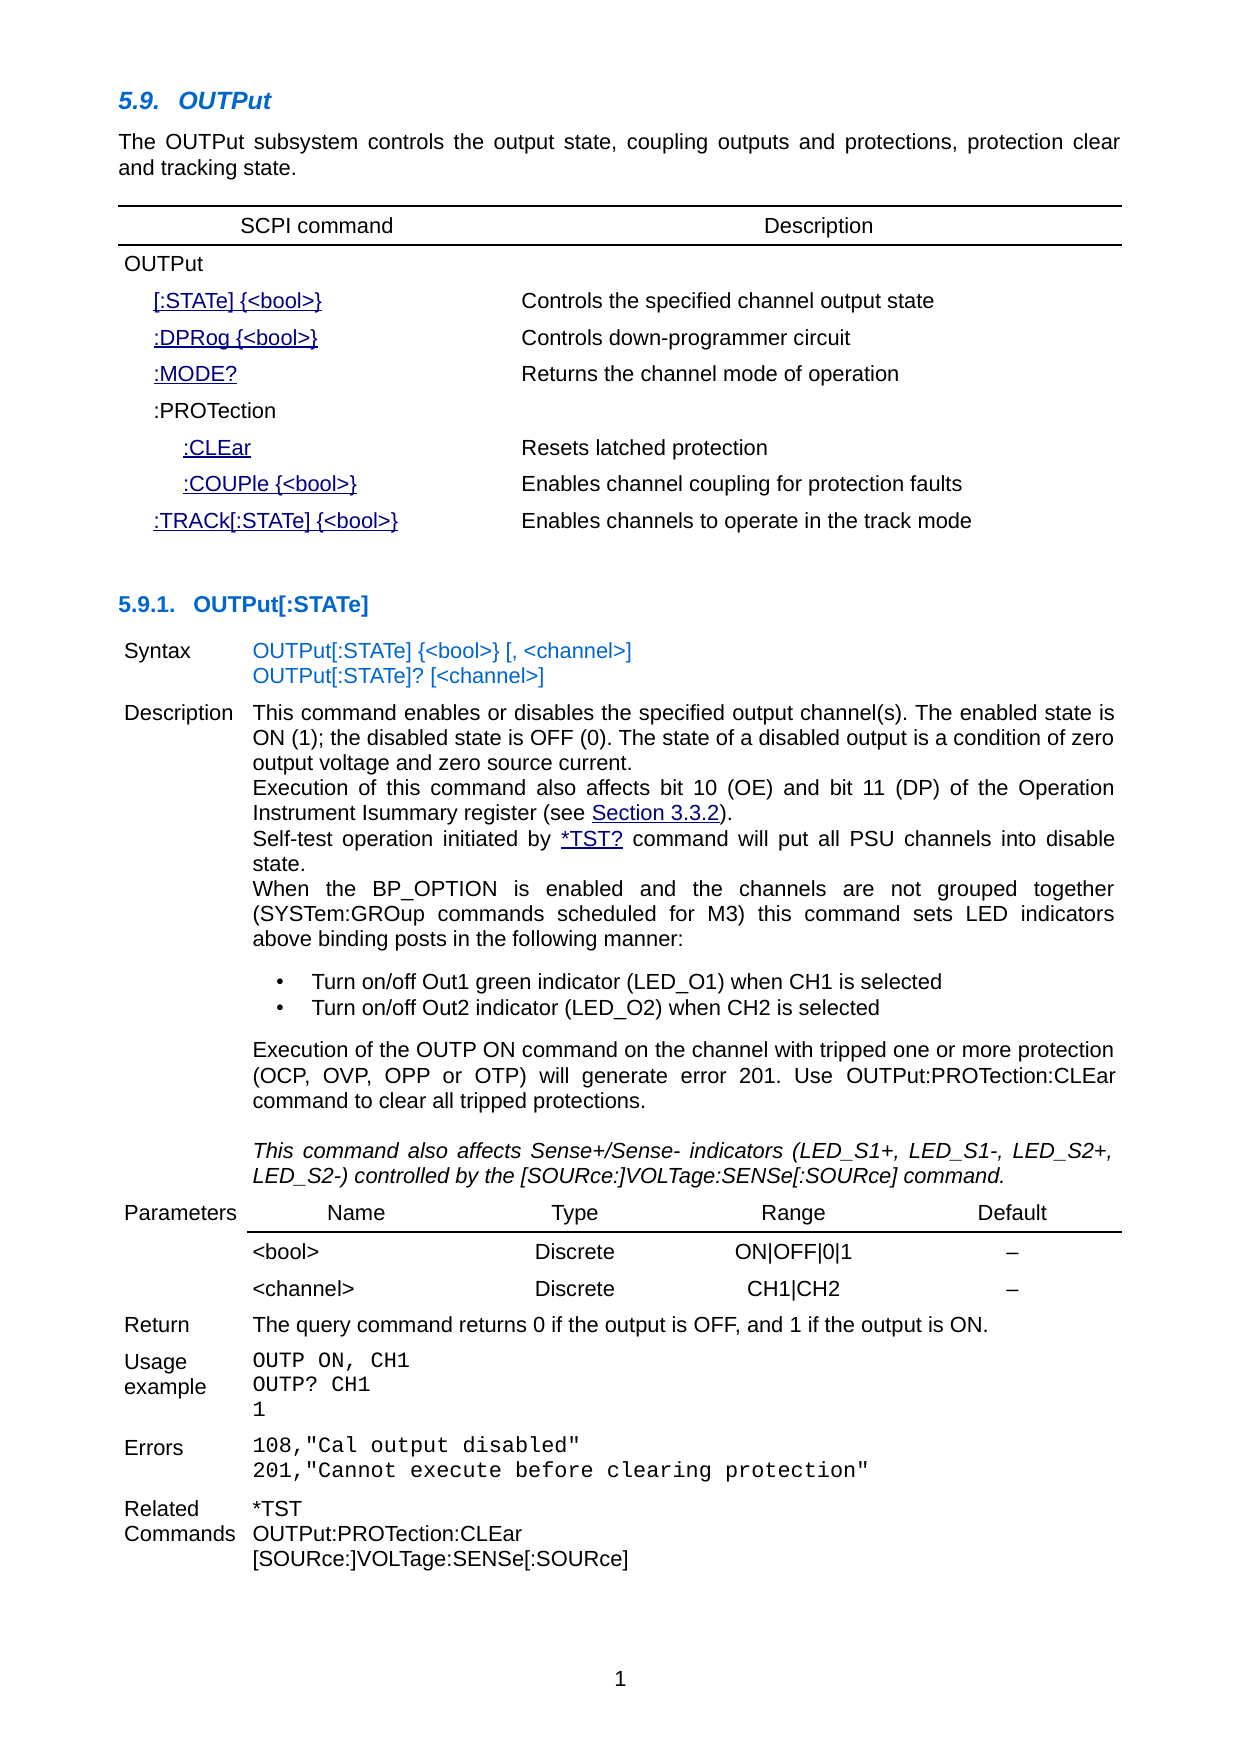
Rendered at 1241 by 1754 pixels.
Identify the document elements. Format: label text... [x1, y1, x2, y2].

table_header Syntax [118, 632, 247, 694]
table_cell Default [903, 1194, 1122, 1231]
table_cell [516, 392, 1122, 429]
table_header Description [516, 207, 1122, 243]
table_cell OUTPut [118, 246, 516, 282]
table_cell :PROTection [118, 392, 516, 429]
table_cell Parameters [118, 1194, 247, 1306]
subtitle OUTPut [118, 86, 1122, 114]
table_cell Enables channel coupling for protection faults [516, 466, 1122, 502]
table_cell :COUPle {<bool>} [118, 466, 516, 502]
table_cell 108,"Cal output disabled" 201,"Cannot execute before clearing protection" [247, 1429, 1122, 1490]
table_cell [:STATe] {<bool>} [118, 282, 516, 319]
table_cell Name [247, 1194, 465, 1231]
table_cell Description [118, 694, 247, 1194]
table_cell Errors [118, 1429, 247, 1490]
table_cell :DPRog {<bool>} [118, 319, 516, 356]
table_cell :MODE? [118, 356, 516, 392]
table_header OUTPut[:STATe] {<bool>} [, <channel>] OUTPut[:STATe]? [<channel>] [247, 632, 1122, 694]
table_cell [516, 246, 1122, 282]
table_cell – [903, 1233, 1122, 1270]
text The OUTPut subsystem controls the output state, coupling outputs and protections, protection clear and tracking state. [118, 129, 1122, 179]
table_cell :TRACk[:STATe] {<bool>} [118, 502, 516, 539]
table_cell <bool> [247, 1233, 465, 1270]
table_cell Controls down-programmer circuit [516, 319, 1122, 356]
table_cell Type [465, 1194, 684, 1231]
table_cell Return [118, 1306, 247, 1343]
table_cell :CLEar [118, 429, 516, 466]
table_cell Returns the channel mode of operation [516, 356, 1122, 392]
table_cell – [903, 1270, 1122, 1306]
table_cell This command enables or disables the specified output channel(s). The enabled state is ON (1); the disabled state is OFF (0). The state of a disabled output is a condition of zero output voltage and zero source current. Execution of this command also affects bit 10 (OE) and bit 11 (DP) of the Operation Instrument Isummary register (see Section 3.3.2). Self-test operation initiated by *TST? command will put all PSU channels into disable state. When the BP_OPTION is enabled and the channels are not grouped together (SYSTem:GROup commands scheduled for M3) this command sets LED indicators above binding posts in the following manner: Turn on/off Out1 green indicator (LED_O1) when CH1 is selected Turn on/off Out2 indicator (LED_O2) when CH2 is selected Execution of the OUTP ON command on the channel with tripped one or more protection (OCP, OVP, OPP or OTP) will generate error 201. Use OUTPut:PROTection:CLEar command to clear all tripped protections. This command also affects Sense+/Sense- indicators (LED_S1+, LED_S1-, LED_S2+, LED_S2-) controlled by the [SOURce:]VOLTage:SENSe[:SOURce] command. [247, 694, 1122, 1194]
table_cell *TST OUTPut:PROTection:CLEar [SOURce:]VOLTage:SENSe[:SOURce] [247, 1490, 1122, 1577]
table_cell Controls the specified channel output state [516, 282, 1122, 319]
subtitle OUTPut[:STATe] [118, 591, 1122, 617]
table_cell Resets latched protection [516, 429, 1122, 466]
table_header SCPI command [118, 207, 516, 243]
table_cell ON|OFF|0|1 [684, 1233, 903, 1270]
table_cell Enables channels to operate in the track mode [516, 502, 1122, 539]
table_cell Related Commands [118, 1490, 247, 1577]
table_cell The query command returns 0 if the output is OFF, and 1 if the output is ON. [247, 1306, 1122, 1343]
table_cell Usage example [118, 1343, 247, 1429]
table_cell Discrete [465, 1233, 684, 1270]
table_cell Discrete [465, 1270, 684, 1306]
table_cell <channel> [247, 1270, 465, 1306]
table_cell Range [684, 1194, 903, 1231]
table_cell CH1|CH2 [684, 1270, 903, 1306]
table_cell OUTP ON, CH1 OUTP? CH1 1 [247, 1343, 1122, 1429]
